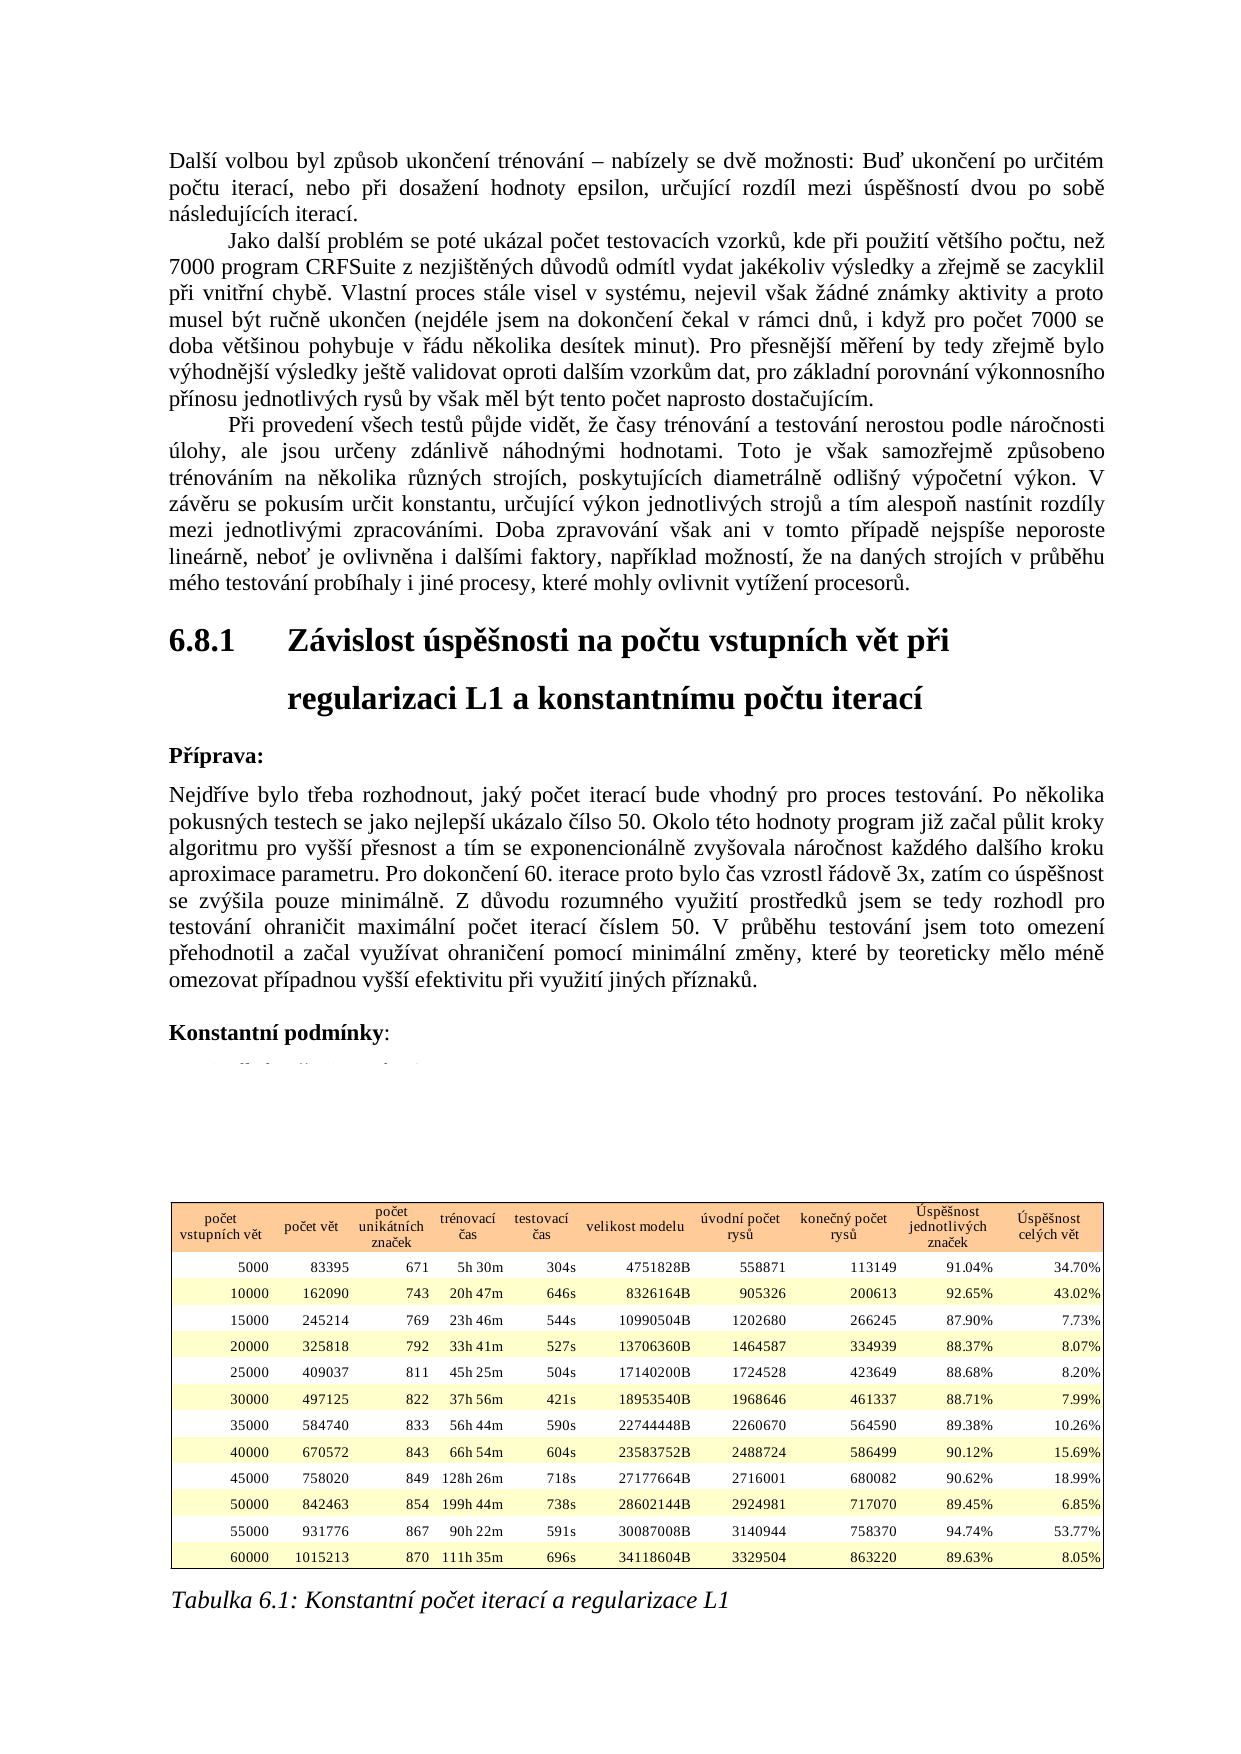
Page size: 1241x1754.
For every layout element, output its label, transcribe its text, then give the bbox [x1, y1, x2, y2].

subtitle Závislost úspěšnosti na počtu vstupních vět při regularizaci L1 a konstantnímu počtu iterací [169, 621, 1106, 716]
text Jako další problém se poté ukázal počet testovacích vzorků, kde při použití většího počtu, než 7000 program CRFSuite z nezjištěných důvodů odmítl vydat jakékoliv výsledky a zřejmě se zacyklil při vnitřní chybě. Vlastní proces stále visel v systému, nejevil však žádné známky aktivity a proto musel být ručně ukončen (nejdéle jsem na dokončení čekal v rámci dnů, i když pro počet 7000 se doba většinou pohybuje v řádu několika desítek minut). Pro přesnější měření by tedy zřejmě bylo výhodnější výsledky ještě validovat oproti dalším vzorkům dat, pro základní porovnání výkonnosního přínosu jednotlivých rysů by však měl být tento počet naprosto dostačujícím. [169, 227, 1106, 411]
text Výsledky: [162, 1063, 1107, 1754]
text Příprava: [169, 742, 1106, 768]
text Konstantní podmínky: [169, 1018, 1106, 1045]
text Nejdříve bylo třeba rozhodnout, jaký počet iterací bude vhodný pro proces testování. Po několika pokusných testech se jako nejlepší ukázalo čílso 50. Okolo této hodnoty program již začal půlit kroky algoritmu pro vyšší přesnost a tím se exponencionálně zvyšovala náročnost každého dalšího kroku aproximace parametru. Pro dokončení 60. iterace proto bylo čas vzrostl řádově 3x, zatím co úspěšnost se zvýšila pouze minimálně. Z důvodu rozumného využití prostředků jsem se tedy rozhodl pro testování ohraničit maximální počet iterací číslem 50. V průběhu testování jsem toto omezení přehodnotil a začal využívat ohraničení pomocí minimální změny, které by teoreticky mělo méně omezovat případnou vyšší efektivitu při využití jiných příznaků. [169, 781, 1106, 992]
text Maximální počet iterací: 50 [169, 1058, 1106, 1063]
text Tabulka 6.1: Konstantní počet iterací a regularizace L1 [171, 1202, 1105, 1614]
text Při provedení všech testů půjde vidět, že časy trénování a testování nerostou podle náročnosti úlohy, ale jsou určeny zdánlivě náhodnými hodnotami. Toto je však samozřejmě způsobeno trénováním na několika různých strojích, poskytujících diametrálně odlišný výpočetní výkon. V závěru se pokusím určit konstantu, určující výkon jednotlivých strojů a tím alespoň nastínit rozdíly mezi jednotlivými zpracováními. Doba zpravování však ani v tomto případě nejspíše neporoste lineárně, neboť je ovlivněna i dalšími faktory, například možností, že na daných strojích v průběhu mého testování probíhaly i jiné procesy, které mohly ovlivnit vytížení procesorů. [169, 411, 1106, 596]
text Další volbou byl způsob ukončení trénování – nabízely se dvě možnosti: Buď ukončení po určitém počtu iterací, nebo při dosažení hodnoty epsilon, určující rozdíl mezi úspěšností dvou po sobě následujících iterací. [169, 148, 1106, 227]
